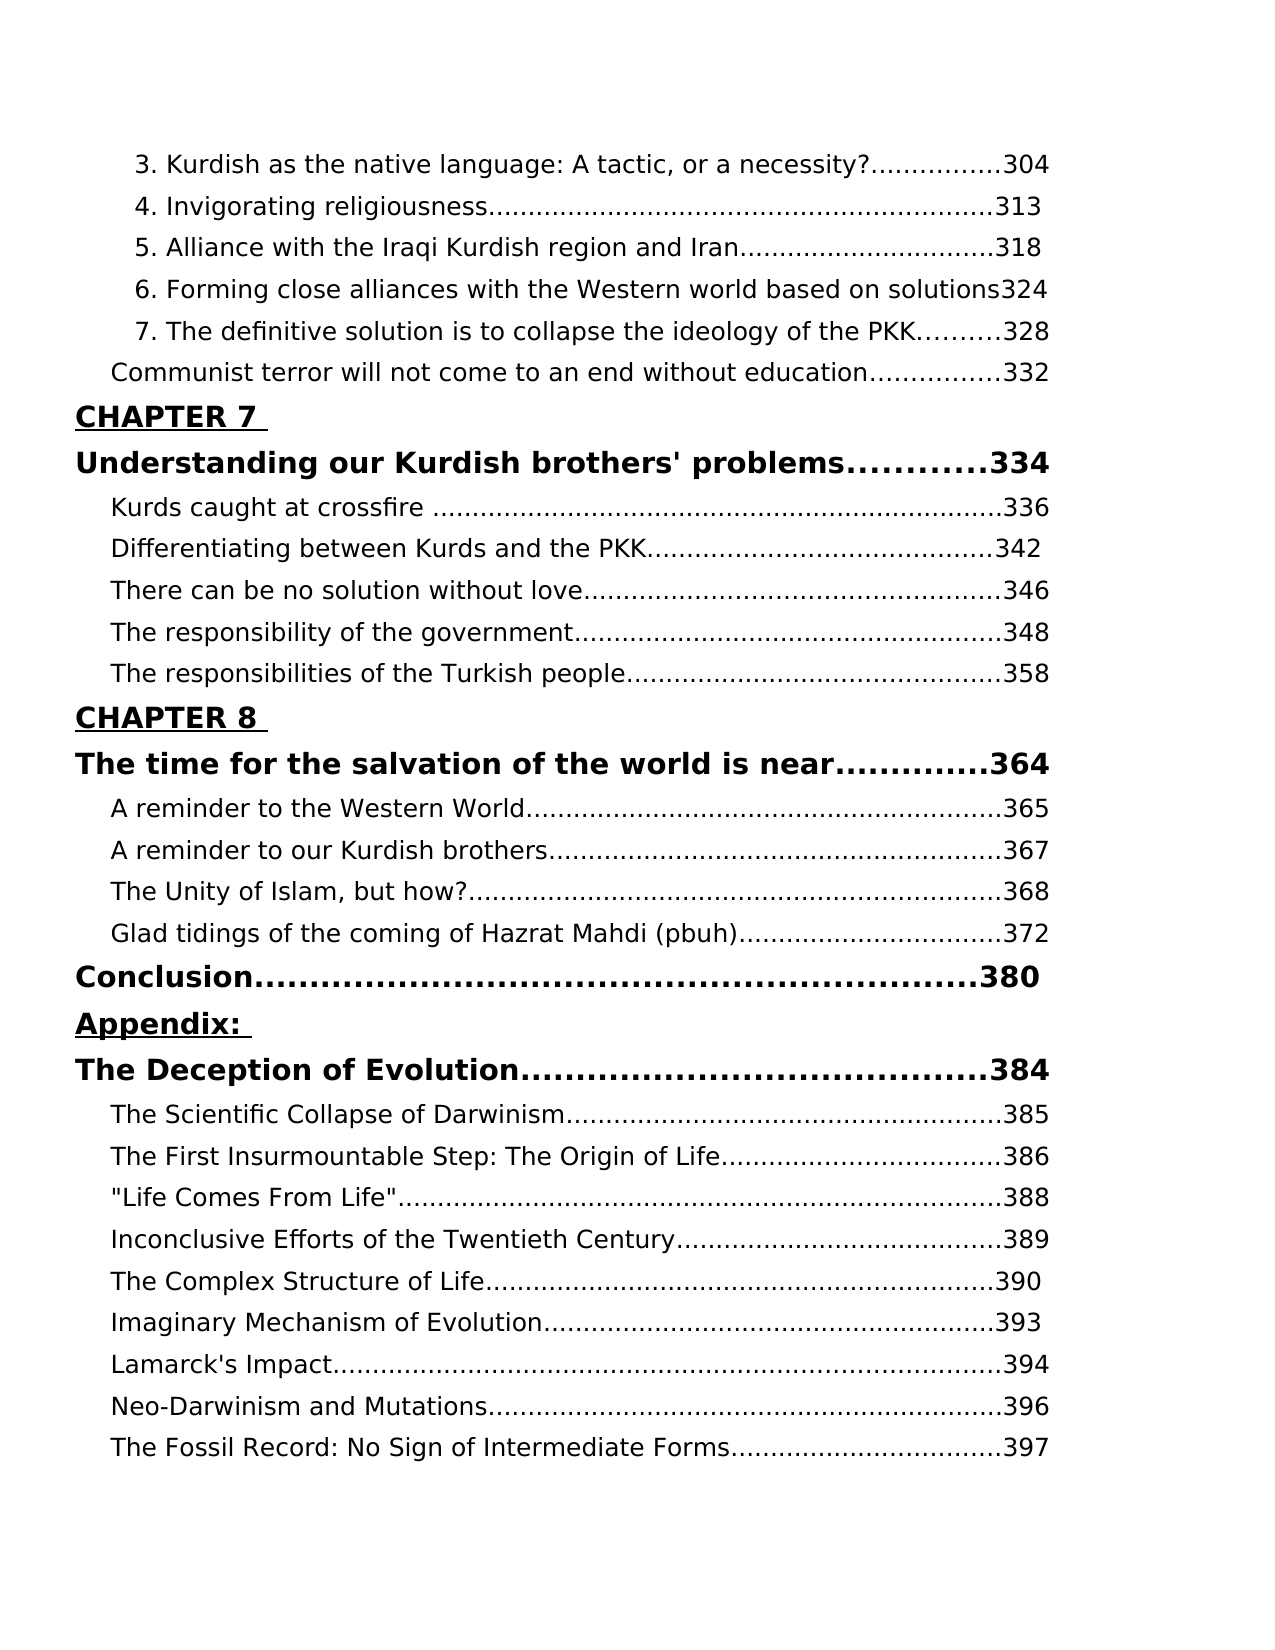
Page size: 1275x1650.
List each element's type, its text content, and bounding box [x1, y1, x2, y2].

subtitle 4. Invigorating religiousness 313 [134, 192, 1200, 221]
subtitle A reminder to our Kurdish brothers 367 [110, 836, 1200, 865]
subtitle 6. Forming close alliances with the Western world based on solutions 324 [134, 275, 1200, 304]
subtitle Glad tidings of the coming of Hazrat Mahdi (pbuh) 372 [110, 919, 1200, 948]
subtitle Imaginary Mechanism of Evolution 393 [110, 1308, 1200, 1338]
subtitle The responsibility of the government 348 [110, 618, 1200, 647]
subtitle The First Insurmountable Step: The Origin of Life 386 [110, 1142, 1200, 1171]
subtitle There can be no solution without love 346 [110, 576, 1200, 605]
subtitle Appendix: [75, 1007, 1200, 1041]
subtitle Kurds caught at crossfire 336 [110, 493, 1200, 522]
subtitle Neo-Darwinism and Mutations 396 [110, 1392, 1200, 1421]
subtitle "Life Comes From Life" 388 [110, 1183, 1200, 1213]
subtitle The Complex Structure of Life 390 [110, 1267, 1200, 1296]
subtitle CHAPTER 8 [75, 701, 1200, 735]
subtitle CHAPTER 7 [75, 400, 1200, 434]
subtitle 3. Kurdish as the native language: A tactic, or a necessity? 304 [134, 150, 1200, 179]
subtitle Understanding our Kurdish brothers' problems 334 [75, 446, 1200, 480]
subtitle Lamarck's Impact 394 [110, 1350, 1200, 1379]
subtitle The Scientific Collapse of Darwinism 385 [110, 1100, 1200, 1129]
subtitle 5. Alliance with the Iraqi Kurdish region and Iran 318 [134, 233, 1200, 262]
subtitle The Fossil Record: No Sign of Intermediate Forms 397 [110, 1433, 1200, 1463]
subtitle Communist terror will not come to an end without education 332 [110, 358, 1200, 387]
subtitle Differentiating between Kurds and the PKK 342 [110, 534, 1200, 564]
subtitle The responsibilities of the Turkish people 358 [110, 659, 1200, 689]
subtitle Conclusion 380 [75, 961, 1200, 995]
subtitle The Unity of Islam, but how? 368 [110, 877, 1200, 907]
subtitle The Deception of Evolution 384 [75, 1054, 1200, 1088]
subtitle Inconclusive Efforts of the Twentieth Century 389 [110, 1225, 1200, 1254]
subtitle 7. The definitive solution is to collapse the ideology of the PKK 328 [134, 317, 1200, 346]
subtitle The time for the salvation of the world is near 364 [75, 748, 1200, 782]
subtitle A reminder to the Western World 365 [110, 794, 1200, 823]
